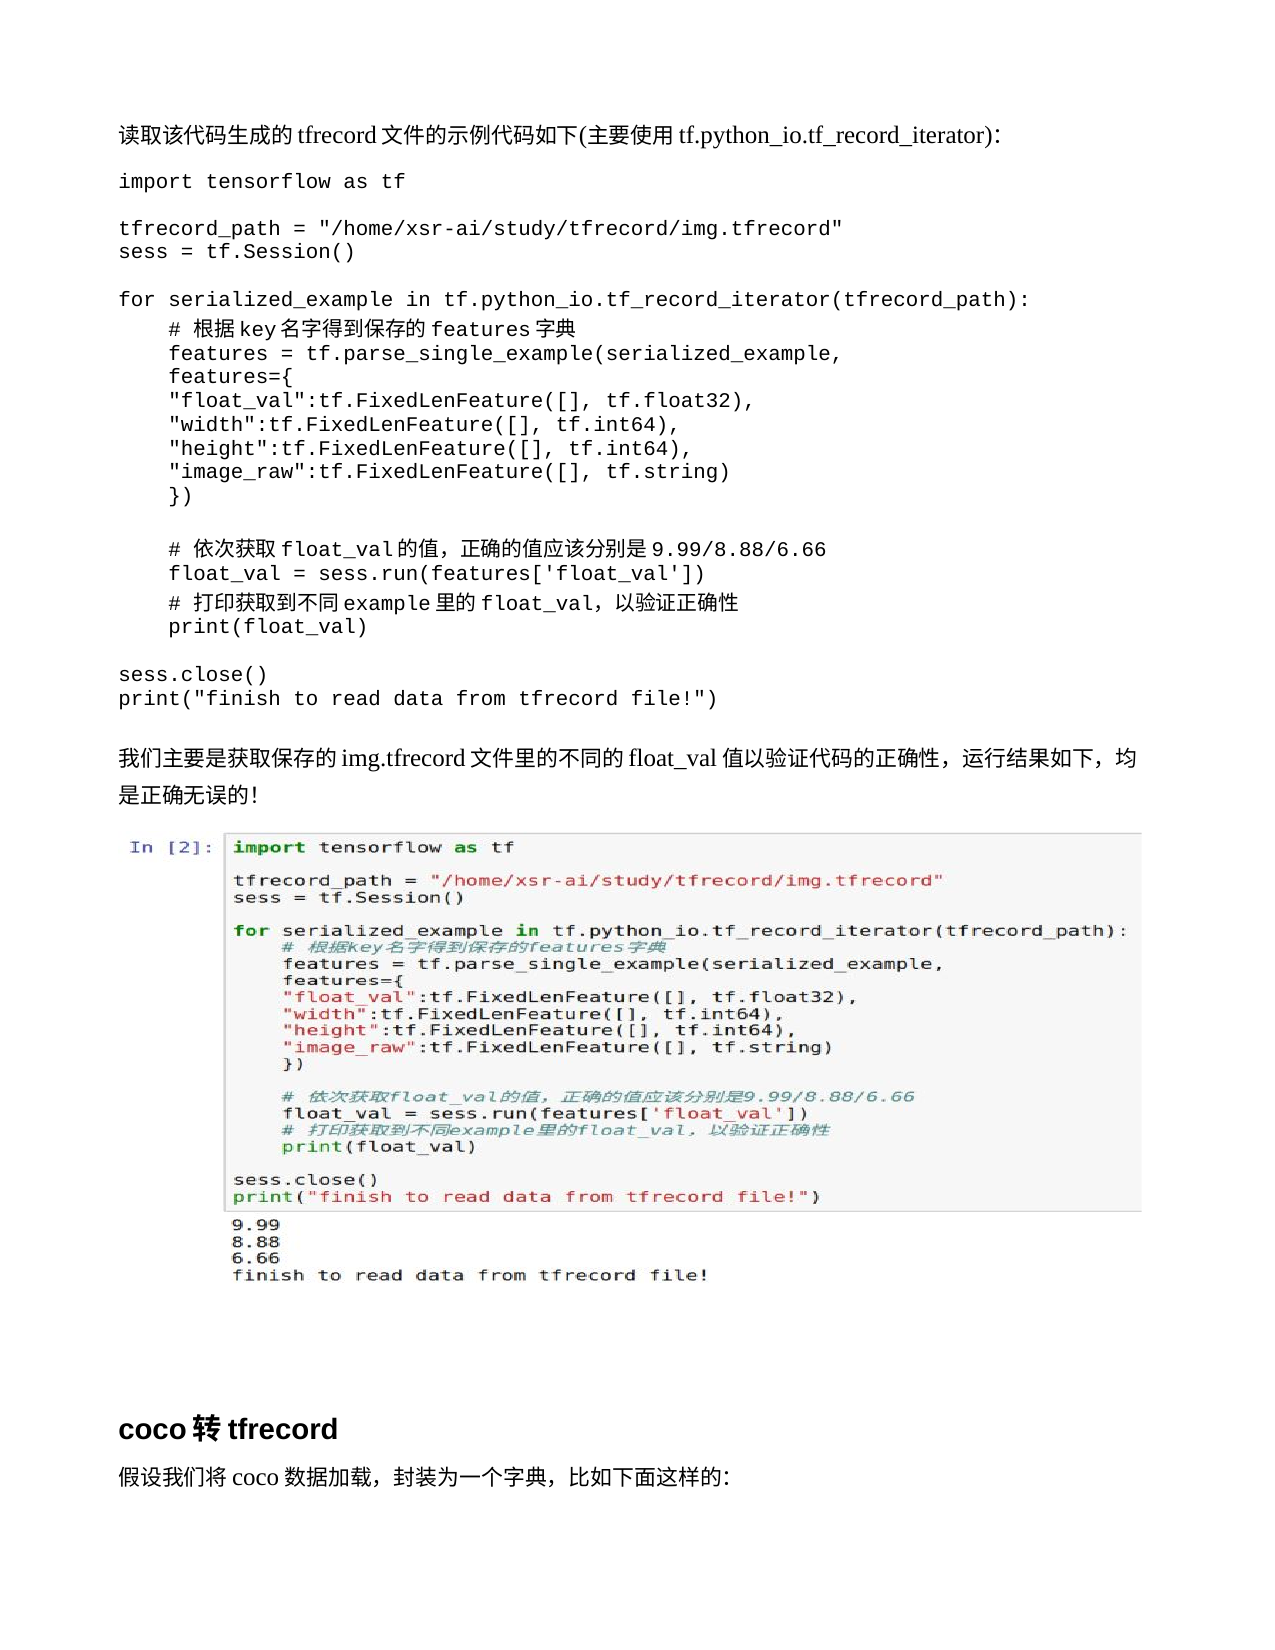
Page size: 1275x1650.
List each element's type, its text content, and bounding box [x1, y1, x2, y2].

text 读取该代码生成的tfrecord文件的示例代码如下(主要使用tf.python_io.tf_record_iterator)： [118, 118, 1157, 150]
text sess = tf.Session() [118, 242, 1157, 265]
text 我们主要是获取保存的img.tfrecord文件里的不同的float_val值以验证代码的正确性，运行结果如下，均是正确无误的！ [118, 741, 1157, 810]
text # 依次获取float_val的值，正确的值应该分别是9.99/8.88/6.66 [118, 532, 1157, 562]
text print(float_val) [118, 617, 1157, 640]
text sess.close() [118, 664, 1157, 687]
text print("finish to read data from tfrecord file!") [118, 687, 1157, 711]
text for serialized_example in tf.python_io.tf_record_iterator(tfrecord_path): [118, 289, 1157, 312]
text "height":tf.FixedLenFeature([], tf.int64), [118, 437, 1157, 461]
text float_val = sess.run(features['float_val']) [118, 562, 1157, 586]
text # 打印获取到不同example里的float_val，以验证正确性 [118, 586, 1157, 617]
text "float_val":tf.FixedLenFeature([], tf.float32), [118, 390, 1157, 414]
text features={ [118, 367, 1157, 390]
text }) [118, 485, 1157, 508]
text features = tf.parse_single_example(serialized_example, [118, 343, 1157, 367]
text "width":tf.FixedLenFeature([], tf.int64), [118, 414, 1157, 437]
text tfrecord_path = "/home/xsr-ai/study/tfrecord/img.tfrecord" [118, 218, 1157, 242]
picture [118, 831, 1142, 1287]
text "image_raw":tf.FixedLenFeature([], tf.string) [118, 461, 1157, 485]
text import tensorflow as tf [118, 171, 1157, 194]
text 假设我们将coco数据加载，封装为一个字典，比如下面这样的： [118, 1460, 1157, 1492]
subtitle coco转tfrecord [118, 1405, 1157, 1447]
text # 根据key名字得到保存的features字典 [118, 312, 1157, 343]
